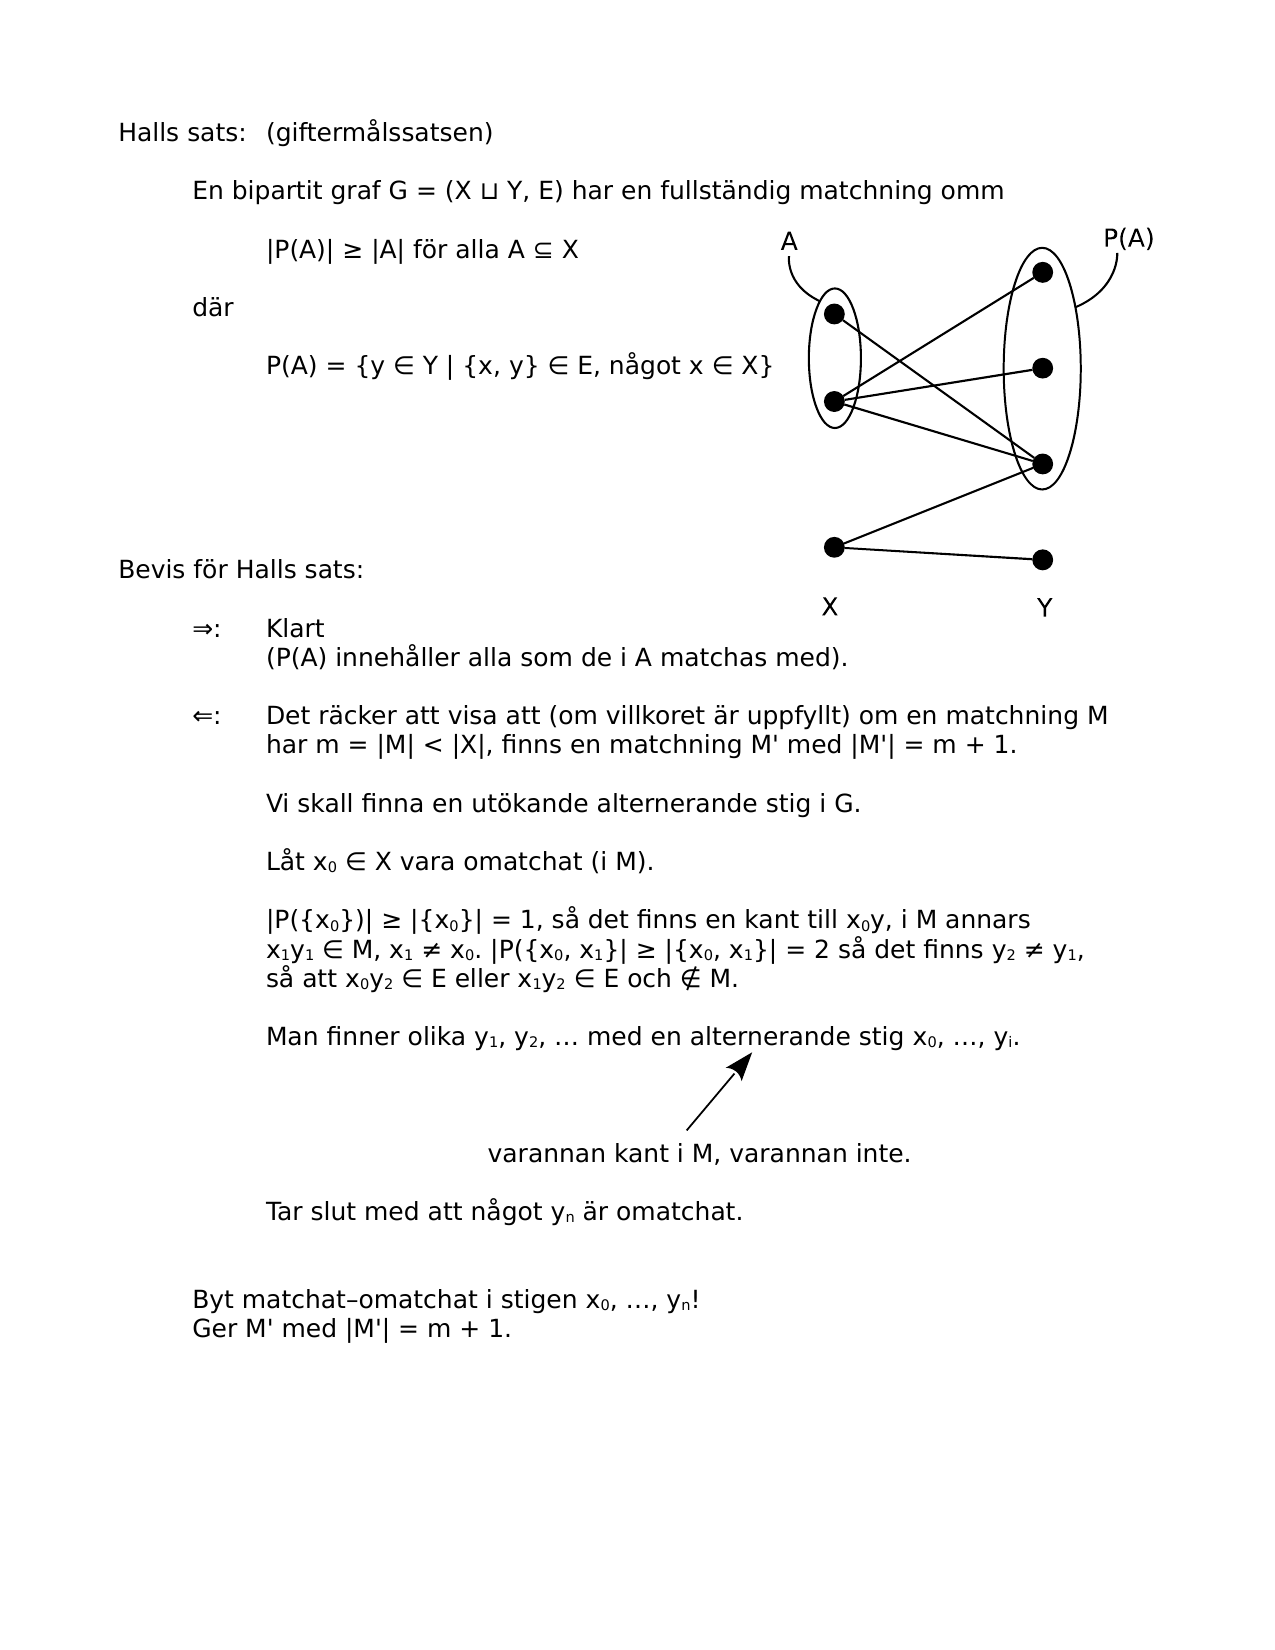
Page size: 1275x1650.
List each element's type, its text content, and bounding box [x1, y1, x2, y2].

text [1074, 293, 1095, 304]
text där [118, 293, 817, 322]
text [903, 351, 1003, 381]
text [1005, 351, 1079, 381]
text [872, 363, 924, 381]
text Låt x0 ∈ X vara omatchat (i M). [118, 847, 1157, 876]
text Man finner olika y1, y2, … med en alternerande stig x0, …, yi. [118, 1022, 1157, 1051]
text Byt matchat–omatchat i stigen x0, …, yn! [118, 1285, 1157, 1314]
text [967, 295, 1010, 322]
text [814, 293, 855, 322]
text [810, 351, 859, 381]
text [1082, 351, 1157, 381]
text |P({x0})| ≥ |{x0}| = 1, så det finns en kant till x0y, i M annars [118, 906, 1157, 935]
text |P(A)| ≥ |A| för alla A ⊆ X [118, 235, 1157, 264]
text [861, 351, 896, 381]
text (P(A) innehåller alla som de i A matchas med). [118, 643, 1157, 672]
text har m = |M| < |X|, finns en matchning M' med |M'| = m + 1. [118, 731, 1157, 760]
text En bipartit graf G = (X ⊔ Y, E) har en fullständig matchning omm [118, 176, 1157, 206]
text Halls sats: (giftermålssatsen) [118, 118, 1157, 147]
text Ger M' med |M'| = m + 1. [118, 1314, 1157, 1343]
text [1008, 293, 1076, 322]
text P(A) = {y ∈ Y | {x, y} ∈ E, något x ∈ X} [118, 351, 809, 381]
text Vi skall finna en utökande alternerande stig i G. [118, 789, 1157, 818]
text Tar slut med att något yn är omatchat. [118, 1197, 1157, 1226]
text Bevis för Halls sats: [118, 556, 1157, 585]
text [810, 293, 823, 299]
text [1077, 293, 1157, 322]
text varannan kant i M, varannan inte. [118, 1139, 1157, 1168]
text x1y1 ∈ M, x1 ≠ x0. |P({x0, x1}| ≥ |{x0, x1}| = 2 så det finns y2 ≠ y1, [118, 935, 1157, 964]
text [847, 293, 1005, 322]
text så att x0y2 ∈ E eller x1y2 ∈ E och ∉ M. [118, 964, 1157, 993]
text ⇒: Klart [118, 614, 1157, 643]
text ⇐: Det räcker att visa att (om villkoret är uppfyllt) om en matchning M [118, 701, 1157, 731]
